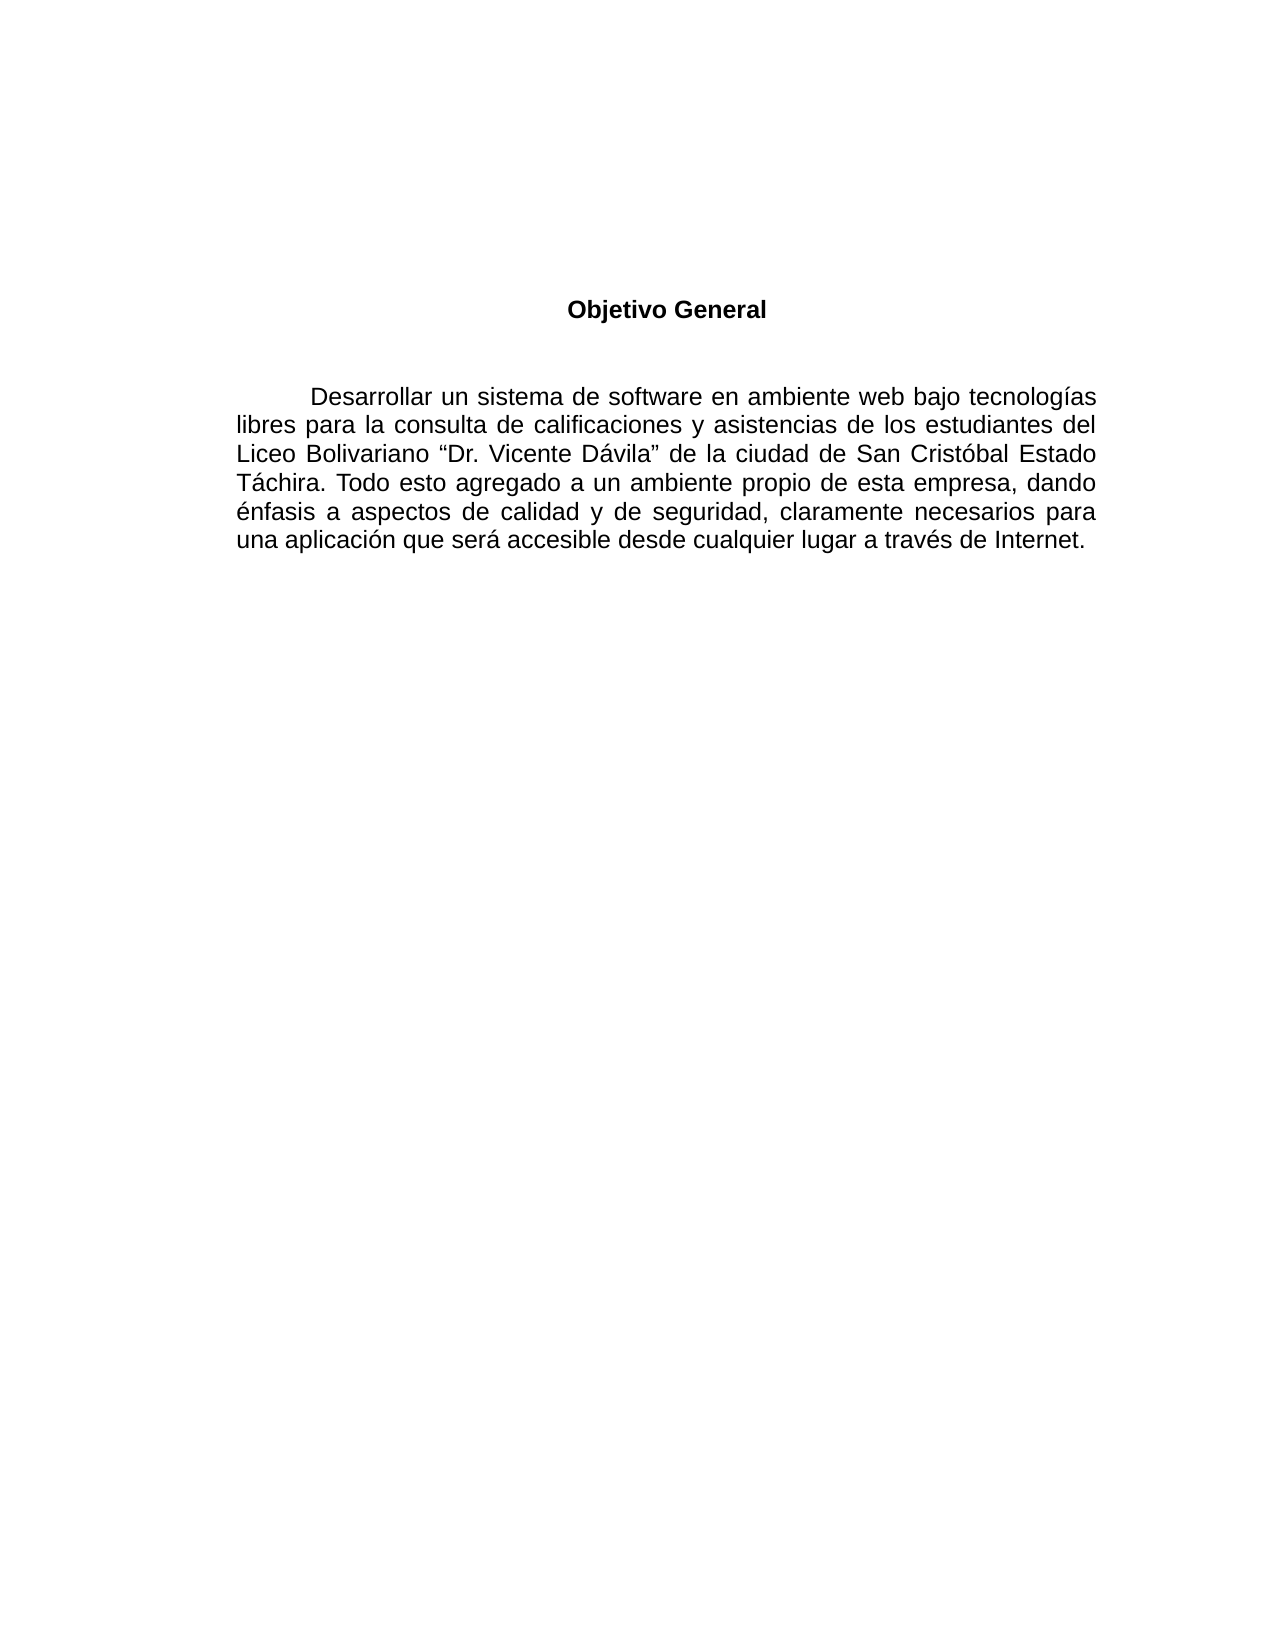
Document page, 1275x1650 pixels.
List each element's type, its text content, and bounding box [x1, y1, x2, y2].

text Objetivo General [236, 295, 1098, 324]
text Desarrollar un sistema de software en ambiente web bajo tecnologías libres para la consulta de calificaciones y asistencias de los estudiantes del Liceo Bolivariano “Dr. Vicente Dávila” de la ciudad de San Cristóbal Estado Táchira. Todo esto agregado a un ambiente propio de esta empresa, dando énfasis a aspectos de calidad y de seguridad, claramente necesarios para una aplicación que será accesible desde cualquier lugar a través de Internet. [236, 382, 1098, 554]
